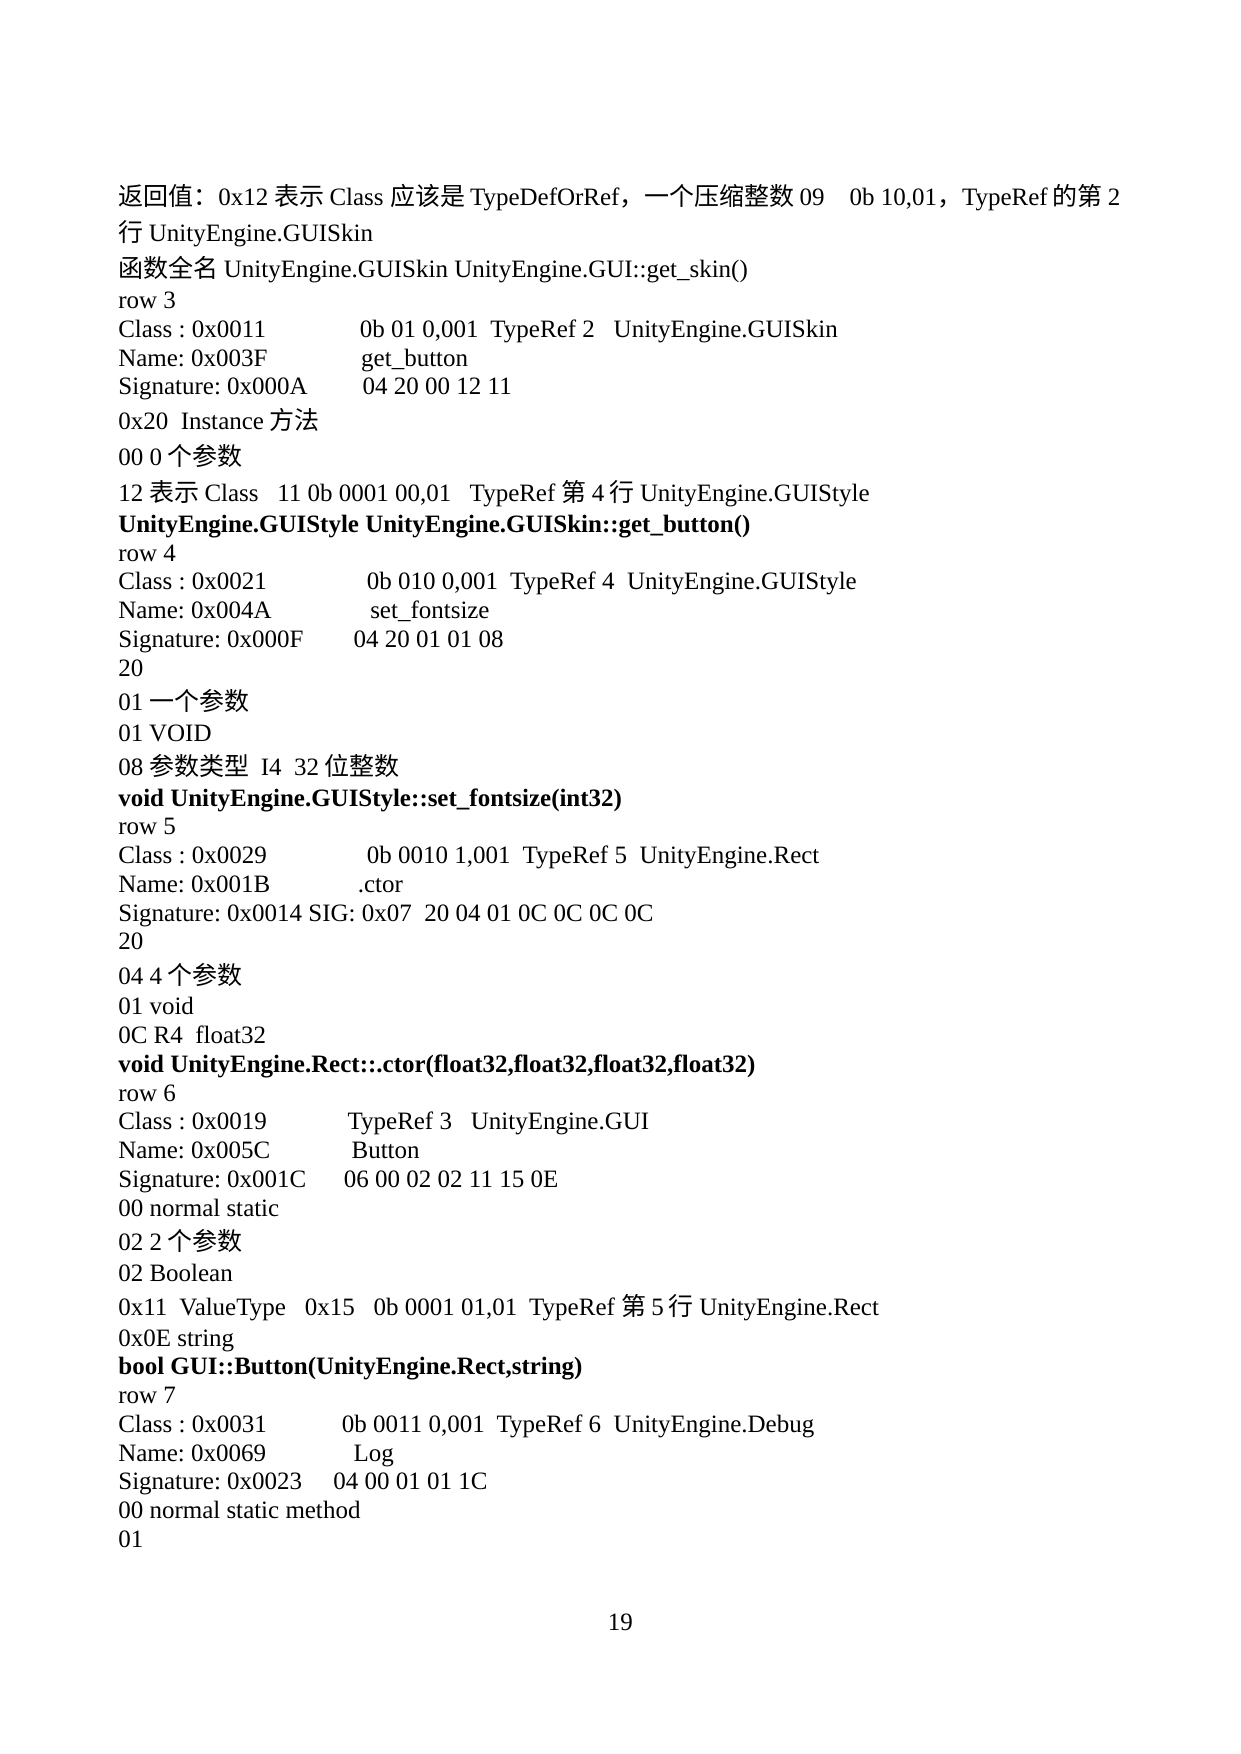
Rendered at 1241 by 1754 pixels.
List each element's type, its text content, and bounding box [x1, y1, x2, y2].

text Signature: 0x001C 06 00 02 02 11 15 0E [118, 1164, 1122, 1193]
text 0x20 Instance方法 [118, 400, 1122, 436]
text Name: 0x003F get_button [118, 343, 1122, 371]
text Name: 0x001B .ctor [118, 869, 1122, 898]
text 12 表示Class 11 0b 0001 00,01 TypeRef 第4行 UnityEngine.GUIStyle [118, 473, 1122, 509]
text bool GUI::Button(UnityEngine.Rect,string) [118, 1351, 1122, 1380]
text row 3 [118, 285, 1122, 314]
text Class : 0x0031 0b 0011 0,001 TypeRef 6 UnityEngine.Debug [118, 1409, 1122, 1438]
text row 7 [118, 1380, 1122, 1409]
text 02 2个参数 [118, 1221, 1122, 1258]
text 01 VOID [118, 718, 1122, 746]
text void UnityEngine.Rect::.ctor(float32,float32,float32,float32) [118, 1049, 1122, 1078]
text 01 [118, 1524, 1122, 1553]
text Signature: 0x000A 04 20 00 12 11 [118, 371, 1122, 400]
text 00 normal static method [118, 1495, 1122, 1524]
text 00 normal static [118, 1193, 1122, 1221]
text UnityEngine.GUIStyle UnityEngine.GUISkin::get_button() [118, 509, 1122, 538]
text 01 一个参数 [118, 681, 1122, 718]
text Signature: 0x0023 04 00 01 01 1C [118, 1466, 1122, 1495]
text 01 void [118, 991, 1122, 1020]
text 04 4个参数 [118, 955, 1122, 991]
text 函数全名 UnityEngine.GUISkin UnityEngine.GUI::get_skin() [118, 249, 1122, 285]
text row 6 [118, 1078, 1122, 1106]
text Name: 0x004A set_fontsize [118, 595, 1122, 624]
text 20 [118, 653, 1122, 681]
text Class : 0x0021 0b 010 0,001 TypeRef 4 UnityEngine.GUIStyle [118, 566, 1122, 595]
text Class : 0x0029 0b 0010 1,001 TypeRef 5 UnityEngine.Rect [118, 840, 1122, 869]
text 0x11 ValueType 0x15 0b 0001 01,01 TypeRef 第5行 UnityEngine.Rect [118, 1286, 1122, 1323]
text void UnityEngine.GUIStyle::set_fontsize(int32) [118, 783, 1122, 811]
text 02 Boolean [118, 1258, 1122, 1286]
text 20 [118, 926, 1122, 955]
text row 4 [118, 538, 1122, 566]
text 00 0个参数 [118, 436, 1122, 473]
text Signature: 0x000F 04 20 01 01 08 [118, 624, 1122, 653]
text row 5 [118, 811, 1122, 840]
text 08 参数类型 I4 32位整数 [118, 746, 1122, 783]
text 0x0E string [118, 1323, 1122, 1351]
text Class : 0x0019 TypeRef 3 UnityEngine.GUI [118, 1106, 1122, 1135]
text Class : 0x0011 0b 01 0,001 TypeRef 2 UnityEngine.GUISkin [118, 314, 1122, 343]
text Name: 0x0069 Log [118, 1438, 1122, 1466]
text 0C R4 float32 [118, 1020, 1122, 1049]
text Name: 0x005C Button [118, 1135, 1122, 1164]
text 返回值：0x12 表示Class 应该是TypeDefOrRef，一个压缩整数09 0b 10,01，TypeRef的第2行 UnityEngine.GUISkin [118, 176, 1122, 249]
text Signature: 0x0014 SIG: 0x07 20 04 01 0C 0C 0C 0C [118, 898, 1122, 926]
